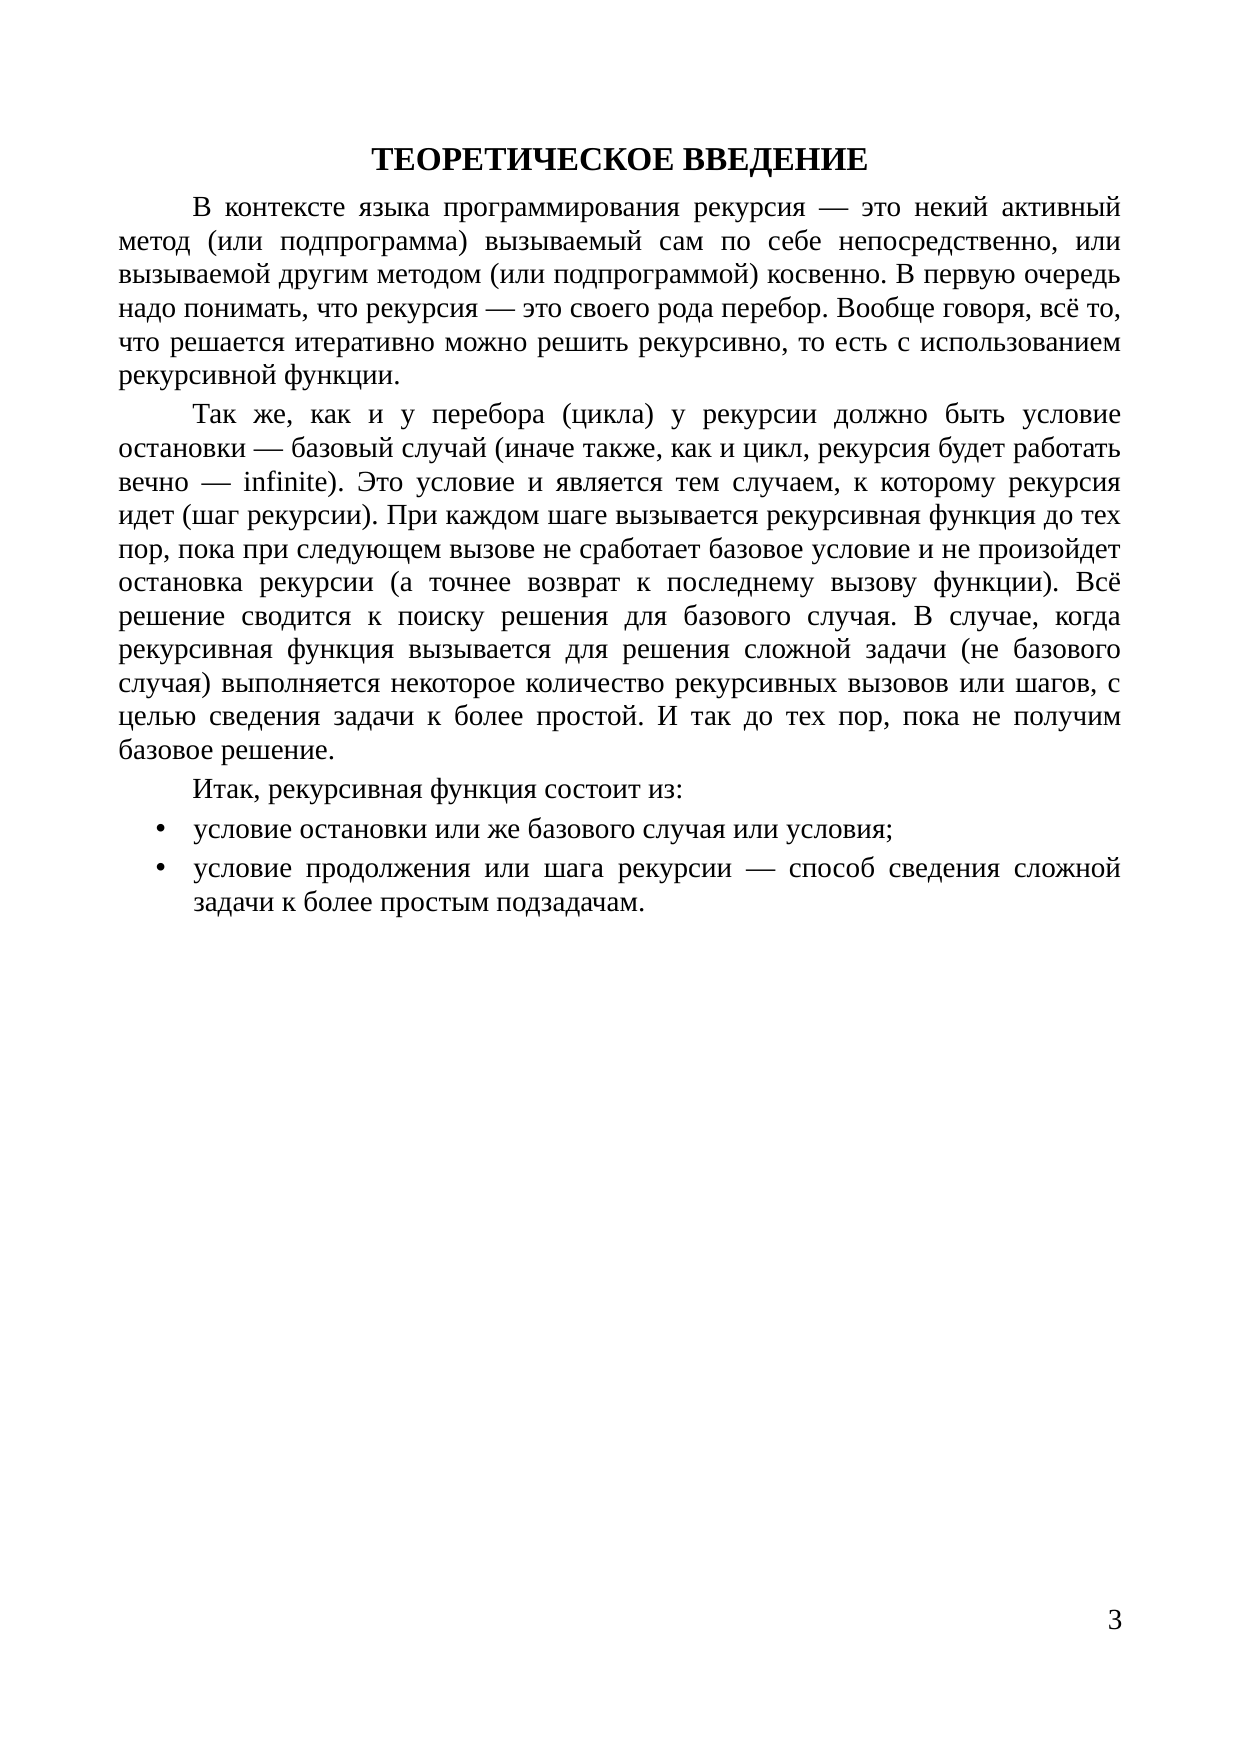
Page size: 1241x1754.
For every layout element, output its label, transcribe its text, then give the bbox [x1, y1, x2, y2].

subtitle ТЕОРЕТИЧЕСКОЕ ВВЕДЕНИЕ [118, 139, 1122, 177]
list условие остановки или же базового случая или условия; [156, 811, 1122, 845]
list условие продолжения или шага рекурсии — способ сведения сложной задачи к более простым подзадачам. [156, 851, 1122, 918]
text Итак, рекурсивная функция состоит из: [118, 772, 1122, 805]
text В контексте языка программирования рекурсия — это некий активный метод (или подпрограмма) вызываемый сам по себе непосредственно, или вызываемой другим методом (или подпрограммой) косвенно. В первую очередь надо понимать, что рекурсия — это своего рода перебор. Вообще говоря, всё то, что решается итеративно можно решить рекурсивно, то есть с использованием рекурсивной функции. [118, 189, 1122, 391]
text Так же, как и у перебора (цикла) у рекурсии должно быть условие остановки — базовый случай (иначе также, как и цикл, рекурсия будет работать вечно — infinite). Это условие и является тем случаем, к которому рекурсия идет (шаг рекурсии). При каждом шаге вызывается рекурсивная функция до тех пор, пока при следующем вызове не сработает базовое условие и не произойдет остановка рекурсии (а точнее возврат к последнему вызову функции). Всё решение сводится к поиску решения для базового случая. В случае, когда рекурсивная функция вызывается для решения сложной задачи (не базового случая) выполняется некоторое количество рекурсивных вызовов или шагов, с целью сведения задачи к более простой. И так до тех пор, пока не получим базовое решение. [118, 397, 1122, 766]
